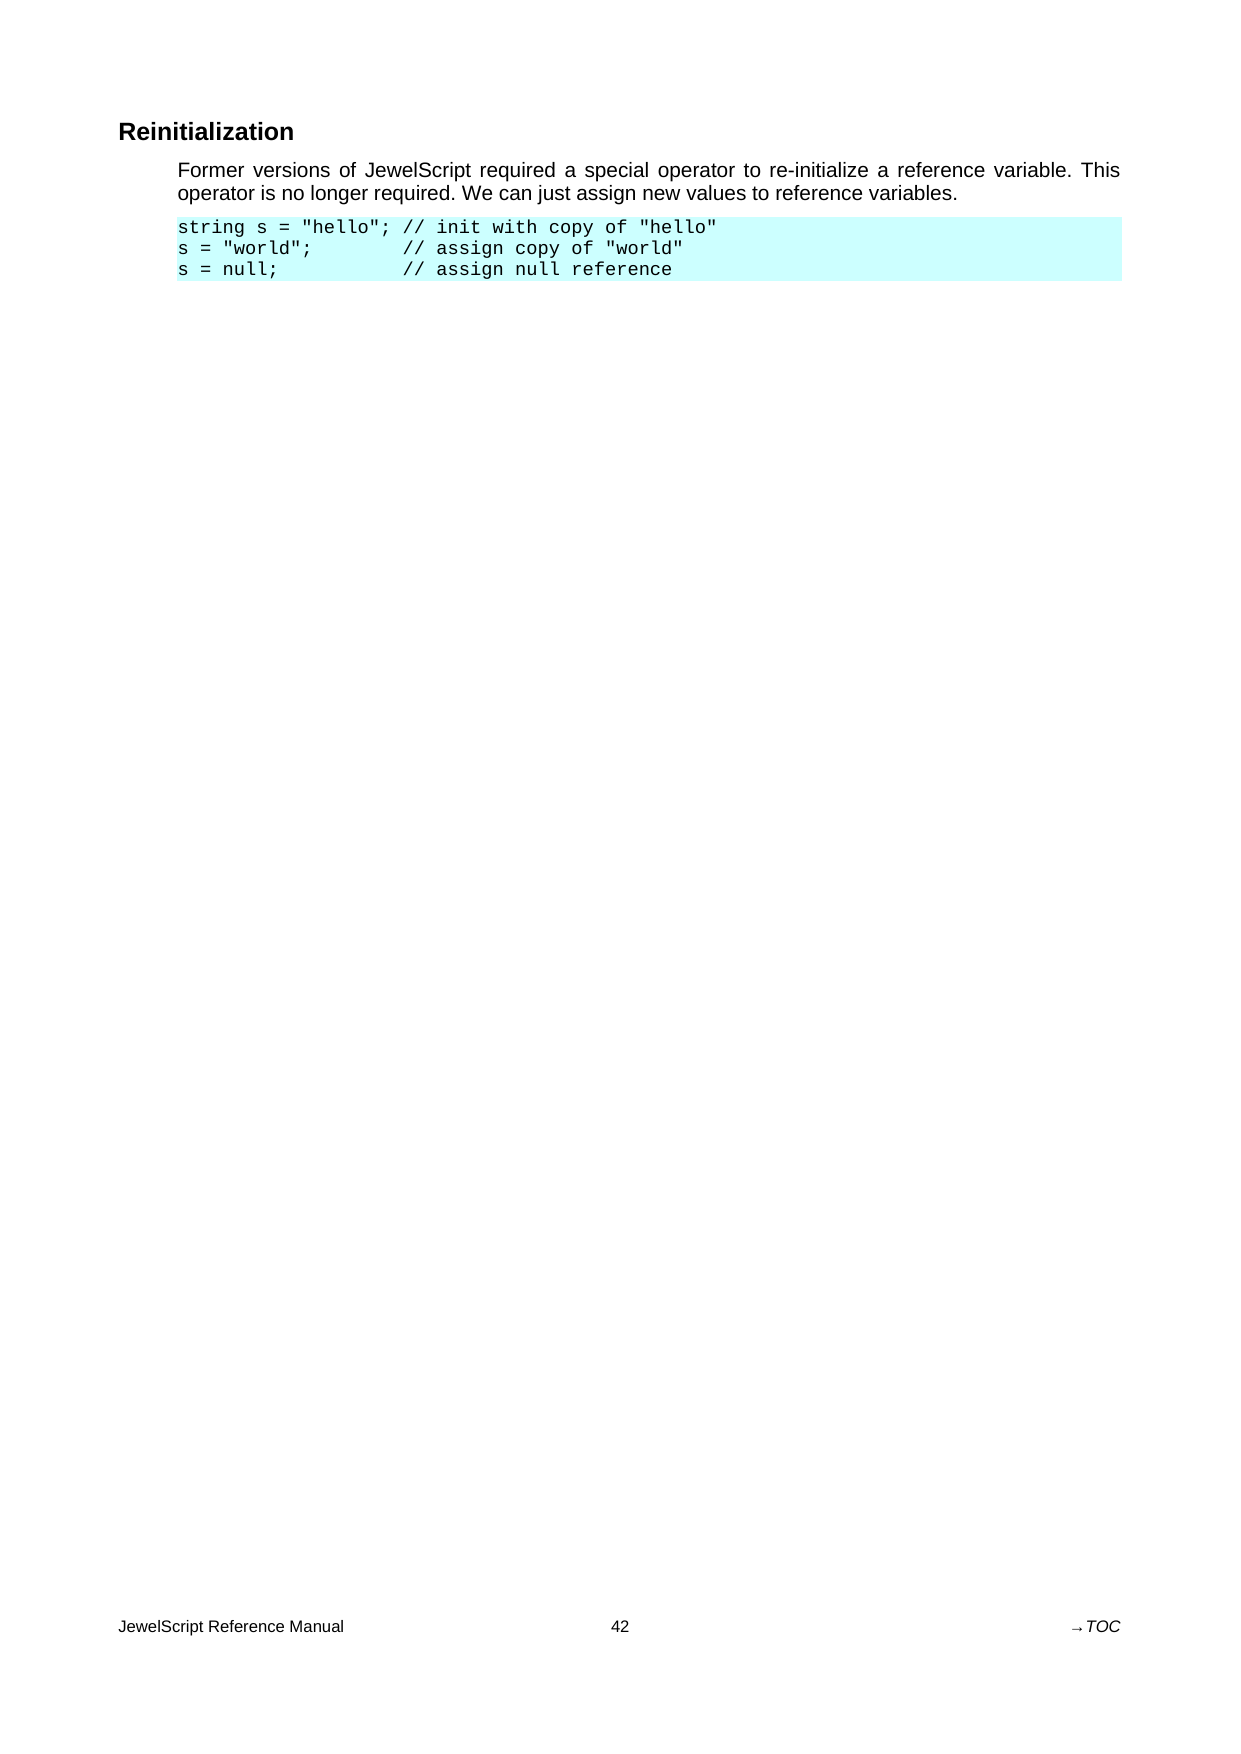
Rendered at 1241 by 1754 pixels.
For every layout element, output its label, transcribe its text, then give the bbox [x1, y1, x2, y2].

subtitle Reinitialization [118, 118, 1122, 146]
text string s = "hello"; // init with copy of "hello" s = "world"; // assign copy of "world" s = null; // assign null reference [177, 217, 1122, 281]
text Former versions of JewelScript required a special operator to re-initialize a reference variable. This operator is no longer required. We can just assign new values to reference variables. [177, 158, 1122, 205]
